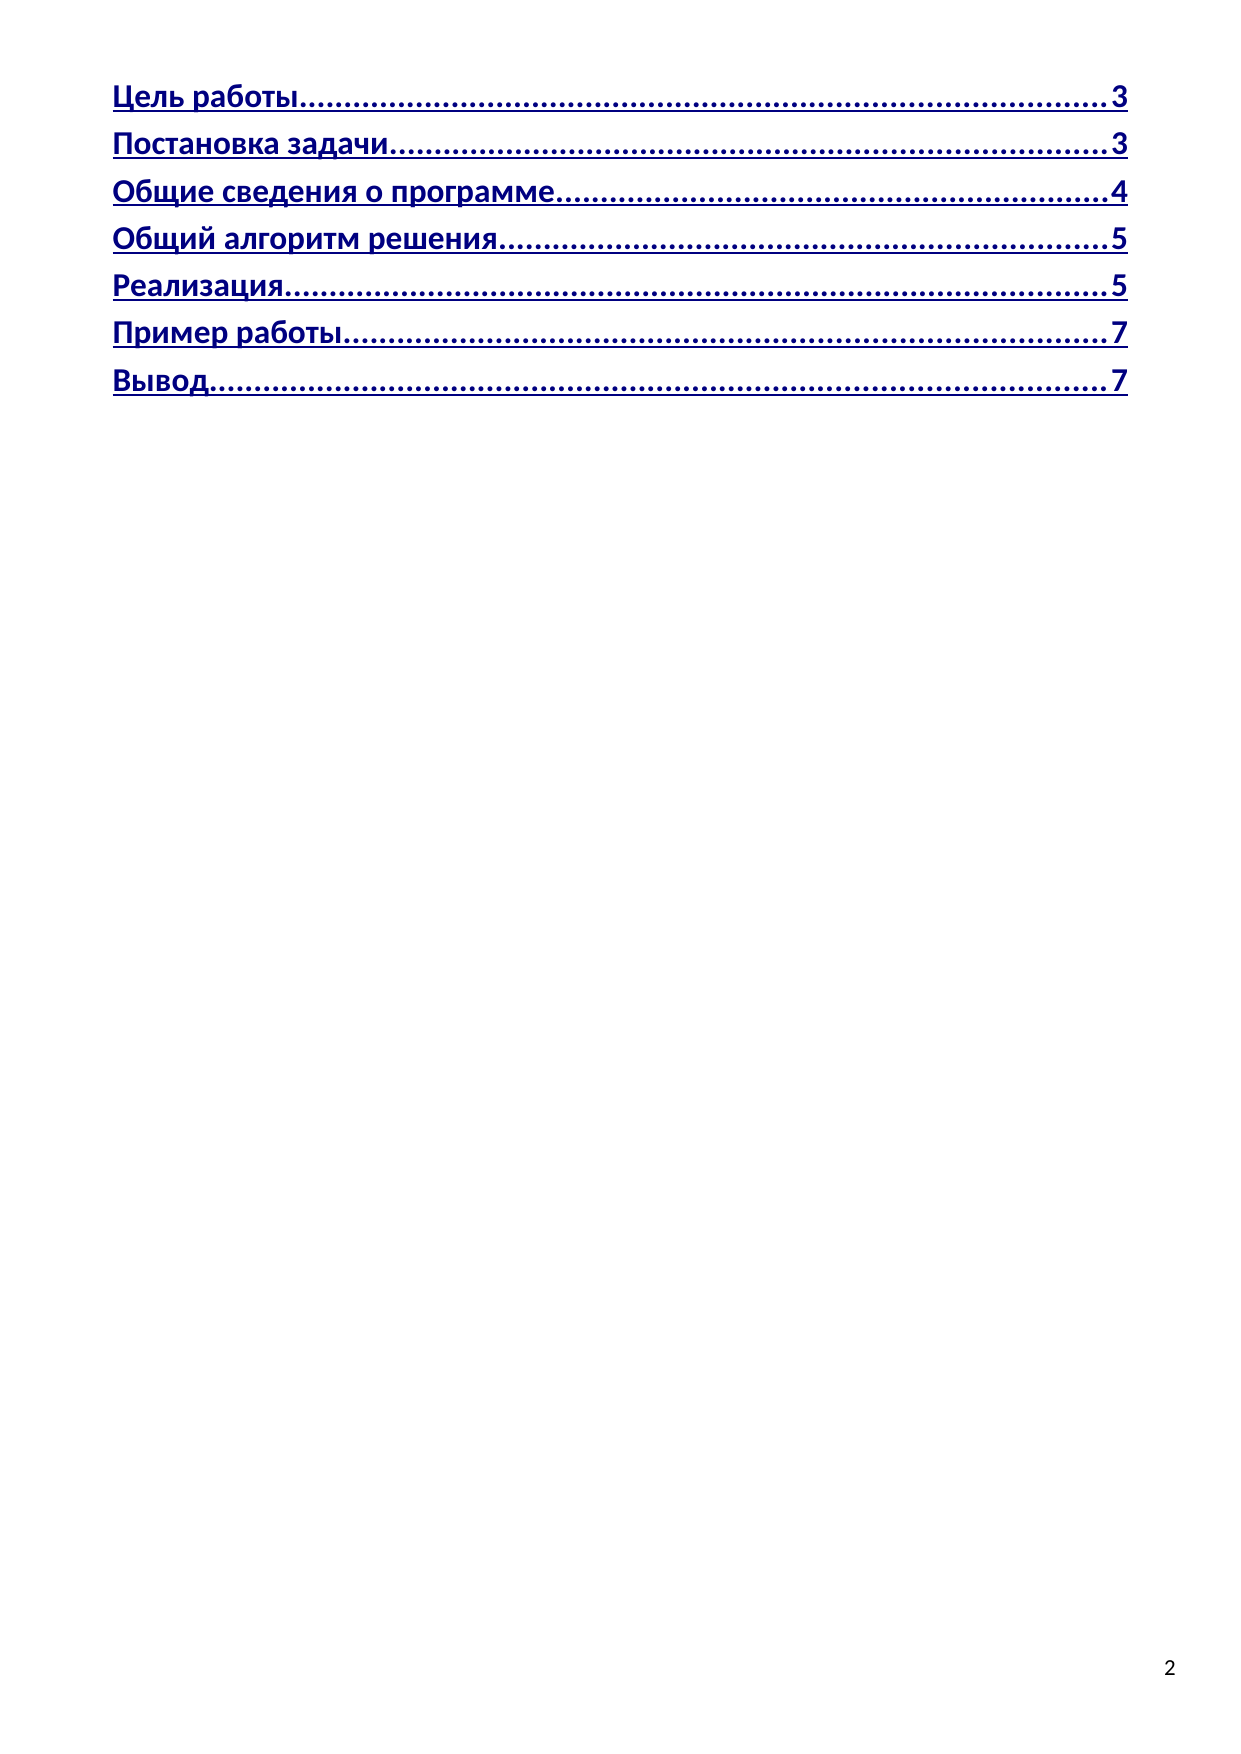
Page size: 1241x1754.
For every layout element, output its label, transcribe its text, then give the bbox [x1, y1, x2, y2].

text Реализация 5 [112, 264, 1176, 305]
text Вывод 7 [112, 359, 1176, 399]
text Цель работы 3 [112, 75, 1176, 116]
text Пример работы 7 [112, 311, 1176, 352]
text Общий алгоритм решения 5 [112, 217, 1176, 258]
text Общие сведения о программе 4 [112, 169, 1176, 210]
text Постановка задачи 3 [112, 122, 1176, 163]
